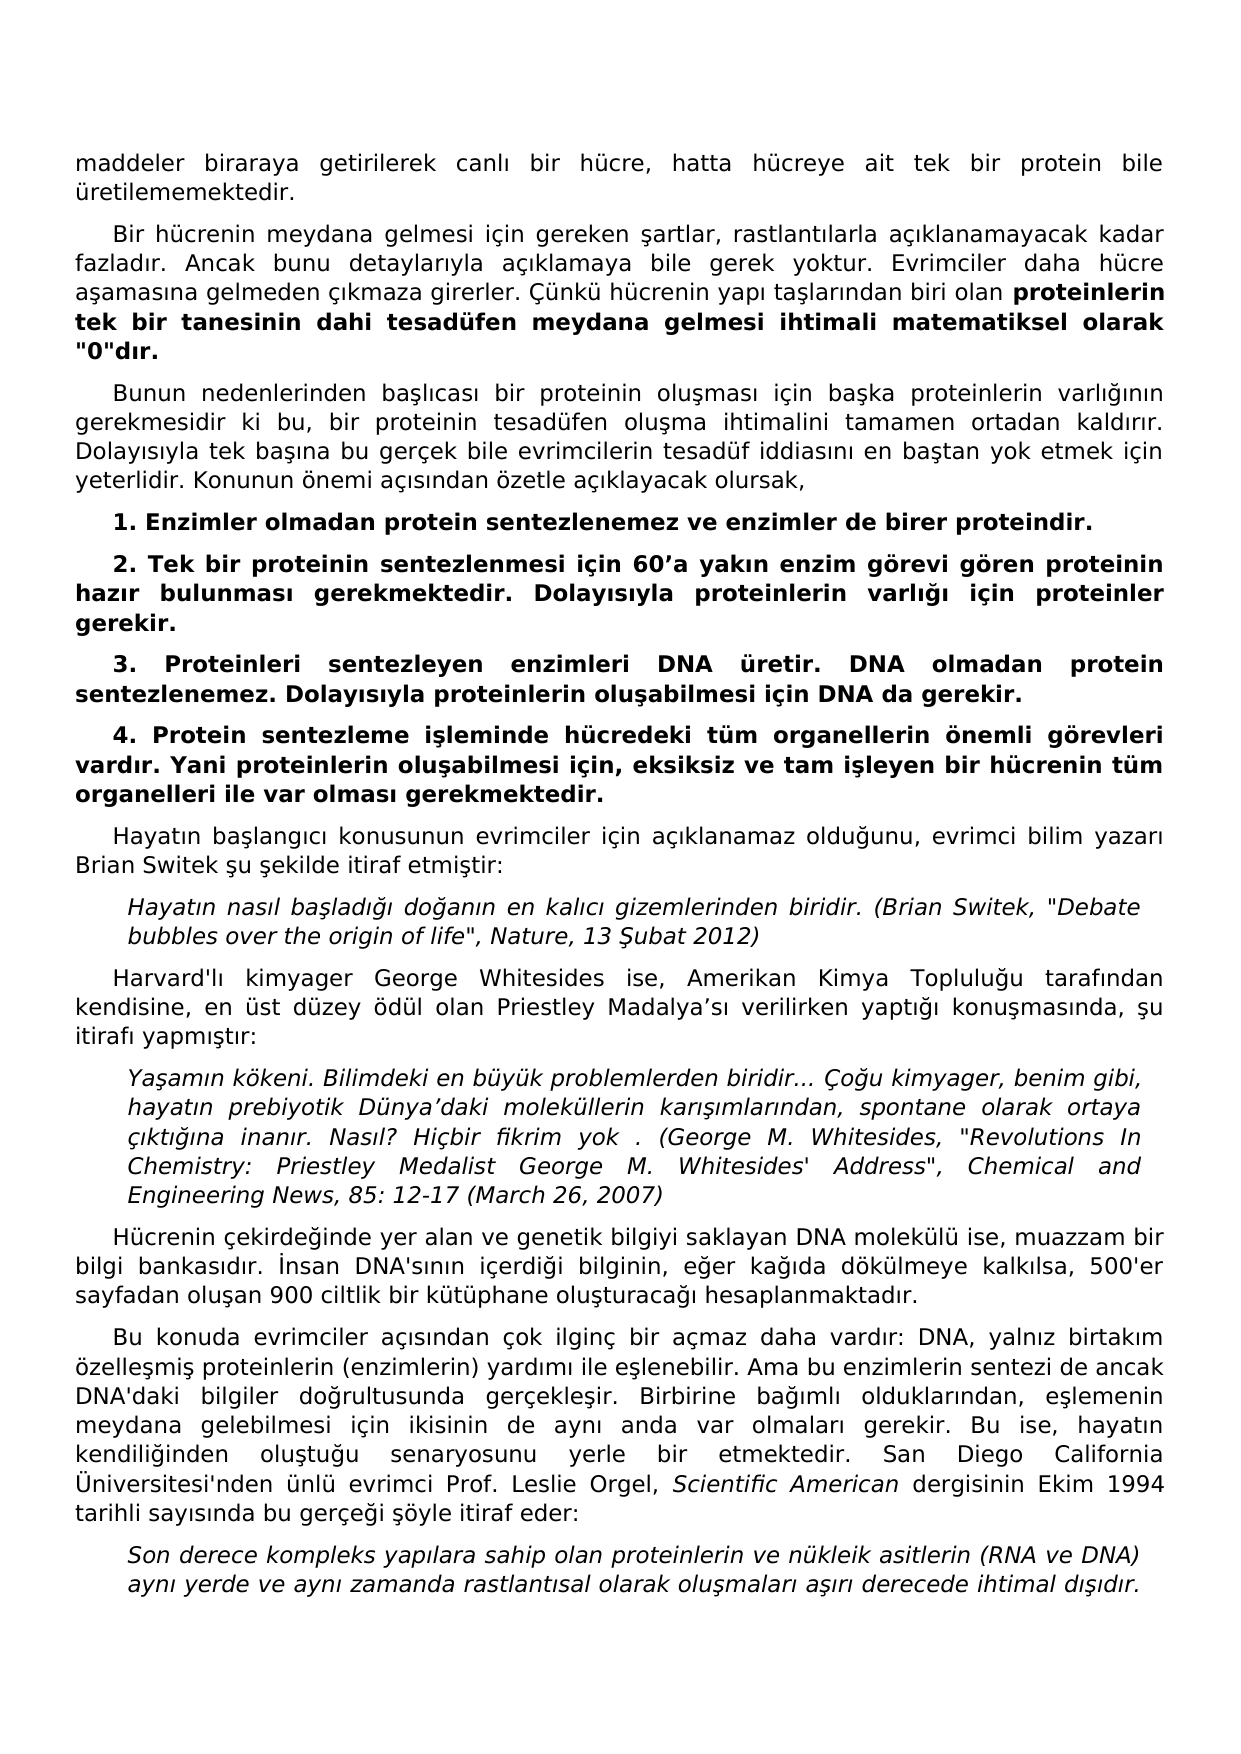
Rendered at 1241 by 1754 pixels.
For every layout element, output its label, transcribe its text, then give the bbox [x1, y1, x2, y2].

text 3. Proteinleri sentezleyen enzimleri DNA üretir. DNA olmadan protein sentezlenemez. Dolayısıyla proteinlerin oluşabilmesi için DNA da gerekir. [75, 652, 1165, 707]
text Hücrenin çekirdeğinde yer alan ve genetik bilgiyi saklayan DNA molekülü ise, muazzam bir bilgi bankasıdır. İnsan DNA'sının içerdiği bilginin, eğer kağıda dökülmeye kalkılsa, 500'er sayfadan oluşan 900 ciltlik bir kütüphane oluşturacağı hesaplanmaktadır. [75, 1224, 1165, 1309]
text Yaşamın kökeni. Bilimdeki en büyük problemlerden biridir... Çoğu kimyager, benim gibi, hayatın prebiyotik Dünya’daki moleküllerin karışımlarından, spontane olarak ortaya çıktığına inanır. Nasıl? Hiçbir fikrim yok . (George M. Whitesides, "Revolutions In Chemistry: Priestley Medalist George M. Whitesides' Address", Chemical and Engineering News, 85: 12-17 (March 26, 2007) [127, 1065, 1143, 1209]
text Son derece kompleks yapılara sahip olan proteinlerin ve nükleik asitlerin (RNA ve DNA) aynı yerde ve aynı zamanda rastlantısal olarak oluşmaları aşırı derecede ihtimal dışıdır. [127, 1542, 1143, 1598]
text Hayatın nasıl başladığı doğanın en kalıcı gizemlerinden biridir. (Brian Switek, "Debate bubbles over the origin of life", Nature, 13 Şubat 2012) [127, 894, 1143, 950]
text Hayatın başlangıcı konusunun evrimciler için açıklanamaz olduğunu, evrimci bilim yazarı Brian Switek şu şekilde itiraf etmiştir: [75, 823, 1165, 879]
text Bunun nedenlerinden başlıcası bir proteinin oluşması için başka proteinlerin varlığının gerekmesidir ki bu, bir proteinin tesadüfen oluşma ihtimalini tamamen ortadan kaldırır. Dolayısıyla tek başına bu gerçek bile evrimcilerin tesadüf iddiasını en baştan yok etmek için yeterlidir. Konunun önemi açısından özetle açıklayacak olursak, [75, 380, 1165, 494]
text 2. Tek bir proteinin sentezlenmesi için 60’a yakın enzim görevi gören proteinin hazır bulunması gerekmektedir. Dolayısıyla proteinlerin varlığı için proteinler gerekir. [75, 551, 1165, 636]
text 1. Enzimler olmadan protein sentezlenemez ve enzimler de birer proteindir. [75, 509, 1165, 536]
text Bir hücrenin meydana gelmesi için gereken şartlar, rastlantılarla açıklanamayacak kadar fazladır. Ancak bunu detaylarıyla açıklamaya bile gerek yoktur. Evrimciler daha hücre aşamasına gelmeden çıkmaza girerler. Çünkü hücrenin yapı taşlarından biri olan proteinlerin tek bir tanesinin dahi tesadüfen meydana gelmesi ihtimali matematiksel olarak "0"dır. [75, 221, 1165, 365]
text 4. Protein sentezleme işleminde hücredeki tüm organellerin önemli görevleri vardır. Yani proteinlerin oluşabilmesi için, eksiksiz ve tam işleyen bir hücrenin tüm organelleri ile var olması gerekmektedir. [75, 723, 1165, 808]
text Bu konuda evrimciler açısından çok ilginç bir açmaz daha vardır: DNA, yalnız birtakım özelleşmiş proteinlerin (enzimlerin) yardımı ile eşlenebilir. Ama bu enzimlerin sentezi de ancak DNA'daki bilgiler doğrultusunda gerçekleşir. Birbirine bağımlı olduklarından, eşlemenin meydana gelebilmesi için ikisinin de aynı anda var olmaları gerekir. Bu ise, hayatın kendiliğinden oluştuğu senaryosunu yerle bir etmektedir. San Diego California Üniversitesi'nden ünlü evrimci Prof. Leslie Orgel, Scientific American dergisinin Ekim 1994 tarihli sayısında bu gerçeği şöyle itiraf eder: [75, 1324, 1165, 1527]
text maddeler biraraya getirilerek canlı bir hücre, hatta hücreye ait tek bir protein bile üretilememektedir. [75, 150, 1165, 206]
text Harvard'lı kimyager George Whitesides ise, Amerikan Kimya Topluluğu tarafından kendisine, en üst düzey ödül olan Priestley Madalya’sı verilirken yaptığı konuşmasında, şu itirafı yapmıştır: [75, 965, 1165, 1050]
